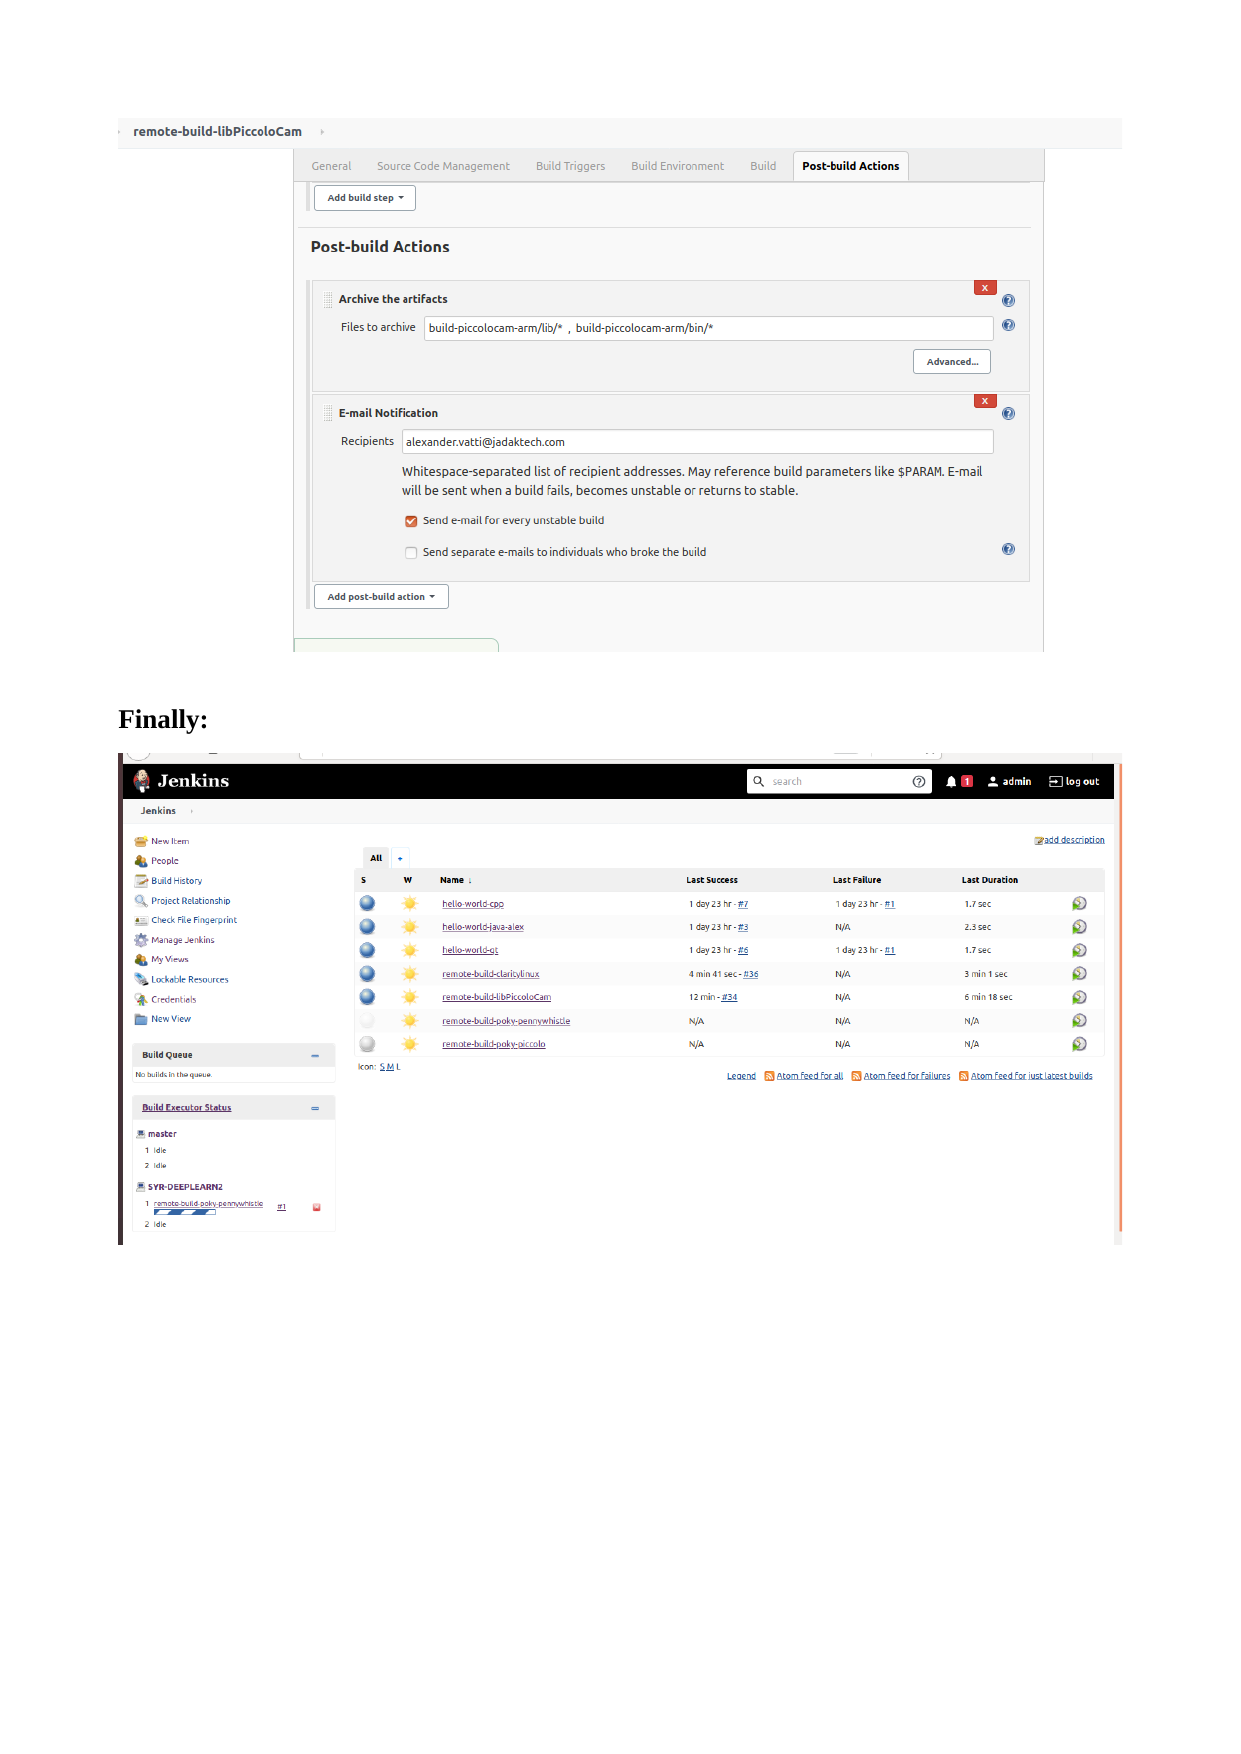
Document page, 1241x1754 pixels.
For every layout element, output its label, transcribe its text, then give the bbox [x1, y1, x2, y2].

picture [118, 753, 1123, 1245]
picture [118, 118, 1123, 652]
text Finally: [118, 704, 1122, 735]
